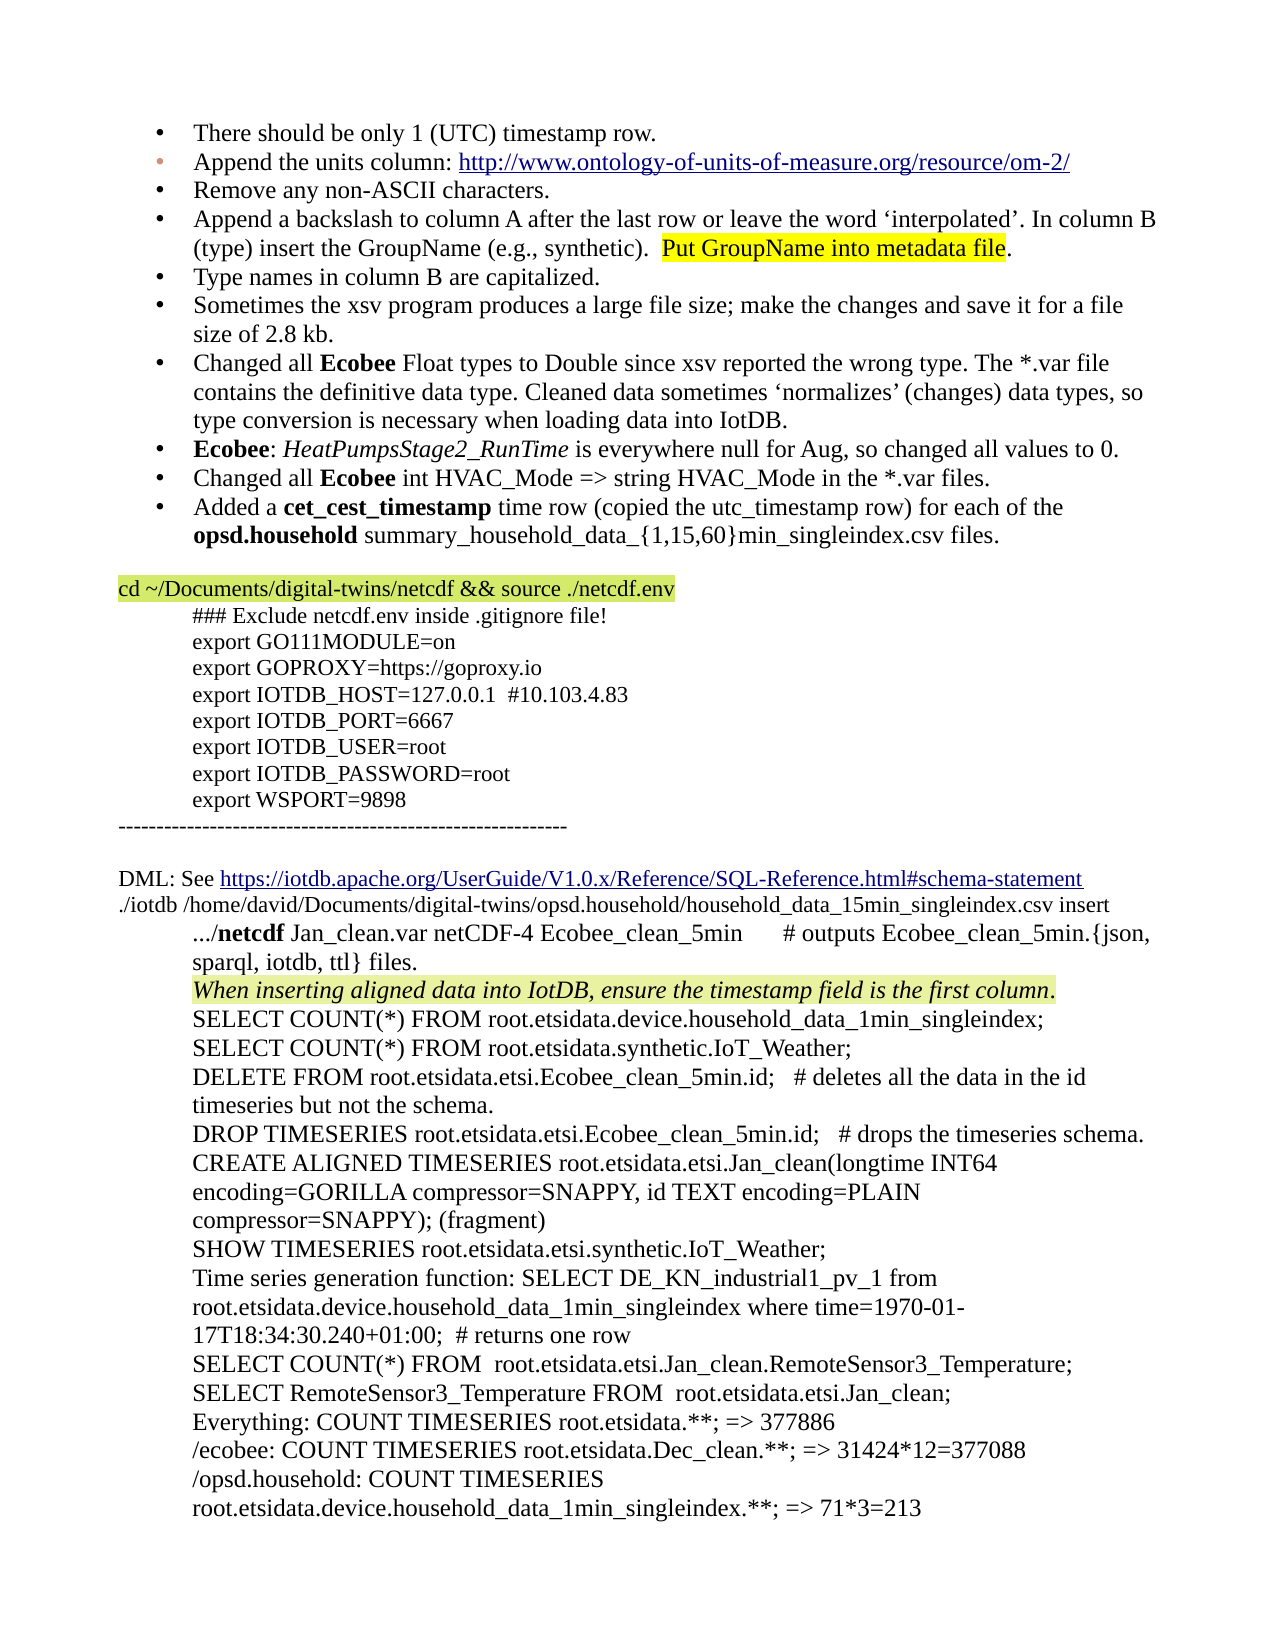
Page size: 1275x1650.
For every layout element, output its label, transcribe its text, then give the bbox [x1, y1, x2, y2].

text SELECT COUNT(*) FROM root.etsidata.device.household_data_1min_singleindex; [192, 1004, 1157, 1033]
list Append the units column: http://www.ontology-of-units-of-measure.org/resource/om-2/ [156, 147, 1157, 176]
text SELECT RemoteSensor3_Temperature FROM root.etsidata.etsi.Jan_clean; [192, 1378, 1157, 1407]
text export GOPROXY=https://goproxy.io [192, 654, 1157, 681]
text ----------------------------------------------------------- [118, 812, 1157, 839]
text .../netcdf Jan_clean.var netCDF-4 Ecobee_clean_5min # outputs Ecobee_clean_5min.{json, sparql, iotdb, ttl} files. [192, 918, 1157, 975]
text ### Exclude netcdf.env inside .gitignore file! [192, 602, 1157, 628]
list Changed all Ecobee int HVAC_Mode => string HVAC_Mode in the *.var files. [156, 463, 1157, 492]
text cd ~/Documents/digital-twins/netcdf && source ./netcdf.env [118, 575, 1157, 602]
text export WSPORT=9898 [192, 786, 1157, 812]
list Added a cet_cest_timestamp time row (copied the utc_timestamp row) for each of the opsd.household summary_household_data_{1,15,60}min_singleindex.csv files. [156, 492, 1157, 549]
list There should be only 1 (UTC) timestamp row. [156, 118, 1157, 147]
text SELECT COUNT(*) FROM root.etsidata.etsi.Jan_clean.RemoteSensor3_Temperature; [192, 1349, 1157, 1378]
text export GO111MODULE=on [192, 628, 1157, 654]
text ./iotdb /home/david/Documents/digital-twins/opsd.household/household_data_15min_singleindex.csv insert [118, 892, 1157, 918]
text SELECT COUNT(*) FROM root.etsidata.synthetic.IoT_Weather; [192, 1033, 1157, 1062]
text When inserting aligned data into IotDB, ensure the timestamp field is the first column. [192, 975, 1157, 1004]
text DROP TIMESERIES root.etsidata.etsi.Ecobee_clean_5min.id; # drops the timeseries schema. [192, 1119, 1157, 1148]
text SHOW TIMESERIES root.etsidata.etsi.synthetic.IoT_Weather; [192, 1234, 1157, 1263]
text /opsd.household: COUNT TIMESERIES root.etsidata.device.household_data_1min_singleindex.**; => 71*3=213 [192, 1464, 1157, 1522]
list Type names in column B are capitalized. [156, 262, 1157, 291]
list Ecobee: HeatPumpsStage2_RunTime is everywhere null for Aug, so changed all values to 0. [156, 434, 1157, 463]
text DML: See https://iotdb.apache.org/UserGuide/V1.0.x/Reference/SQL-Reference.html#schema-statement [118, 865, 1157, 892]
text DELETE FROM root.etsidata.etsi.Ecobee_clean_5min.id; # deletes all the data in the id timeseries but not the schema. [192, 1062, 1157, 1119]
list Changed all Ecobee Float types to Double since xsv reported the wrong type. The *.var file contains the definitive data type. Cleaned data sometimes ‘normalizes’ (changes) data types, so type conversion is necessary when loading data into IotDB. [156, 348, 1157, 434]
text /ecobee: COUNT TIMESERIES root.etsidata.Dec_clean.**; => 31424*12=377088 [192, 1435, 1157, 1464]
text Time series generation function: SELECT DE_KN_industrial1_pv_1 from root.etsidata.device.household_data_1min_singleindex where time=1970-01-17T18:34:30.240+01:00; # returns one row [192, 1263, 1157, 1349]
text export IOTDB_HOST=127.0.0.1 #10.103.4.83 [192, 681, 1157, 707]
list Remove any non-ASCII characters. [156, 176, 1157, 204]
text export IOTDB_PASSWORD=root [192, 760, 1157, 786]
text Everything: COUNT TIMESERIES root.etsidata.**; => 377886 [192, 1407, 1157, 1435]
text export IOTDB_PORT=6667 [192, 707, 1157, 733]
list Append a backslash to column A after the last row or leave the word ‘interpolated’. In column B (type) insert the GroupName (e.g., synthetic). Put GroupName into metadata file. [156, 204, 1157, 262]
text export IOTDB_USER=root [192, 733, 1157, 760]
text CREATE ALIGNED TIMESERIES root.etsidata.etsi.Jan_clean(longtime INT64 encoding=GORILLA compressor=SNAPPY, id TEXT encoding=PLAIN compressor=SNAPPY); (fragment) [192, 1148, 1157, 1234]
list Sometimes the xsv program produces a large file size; make the changes and save it for a file size of 2.8 kb. [156, 291, 1157, 348]
